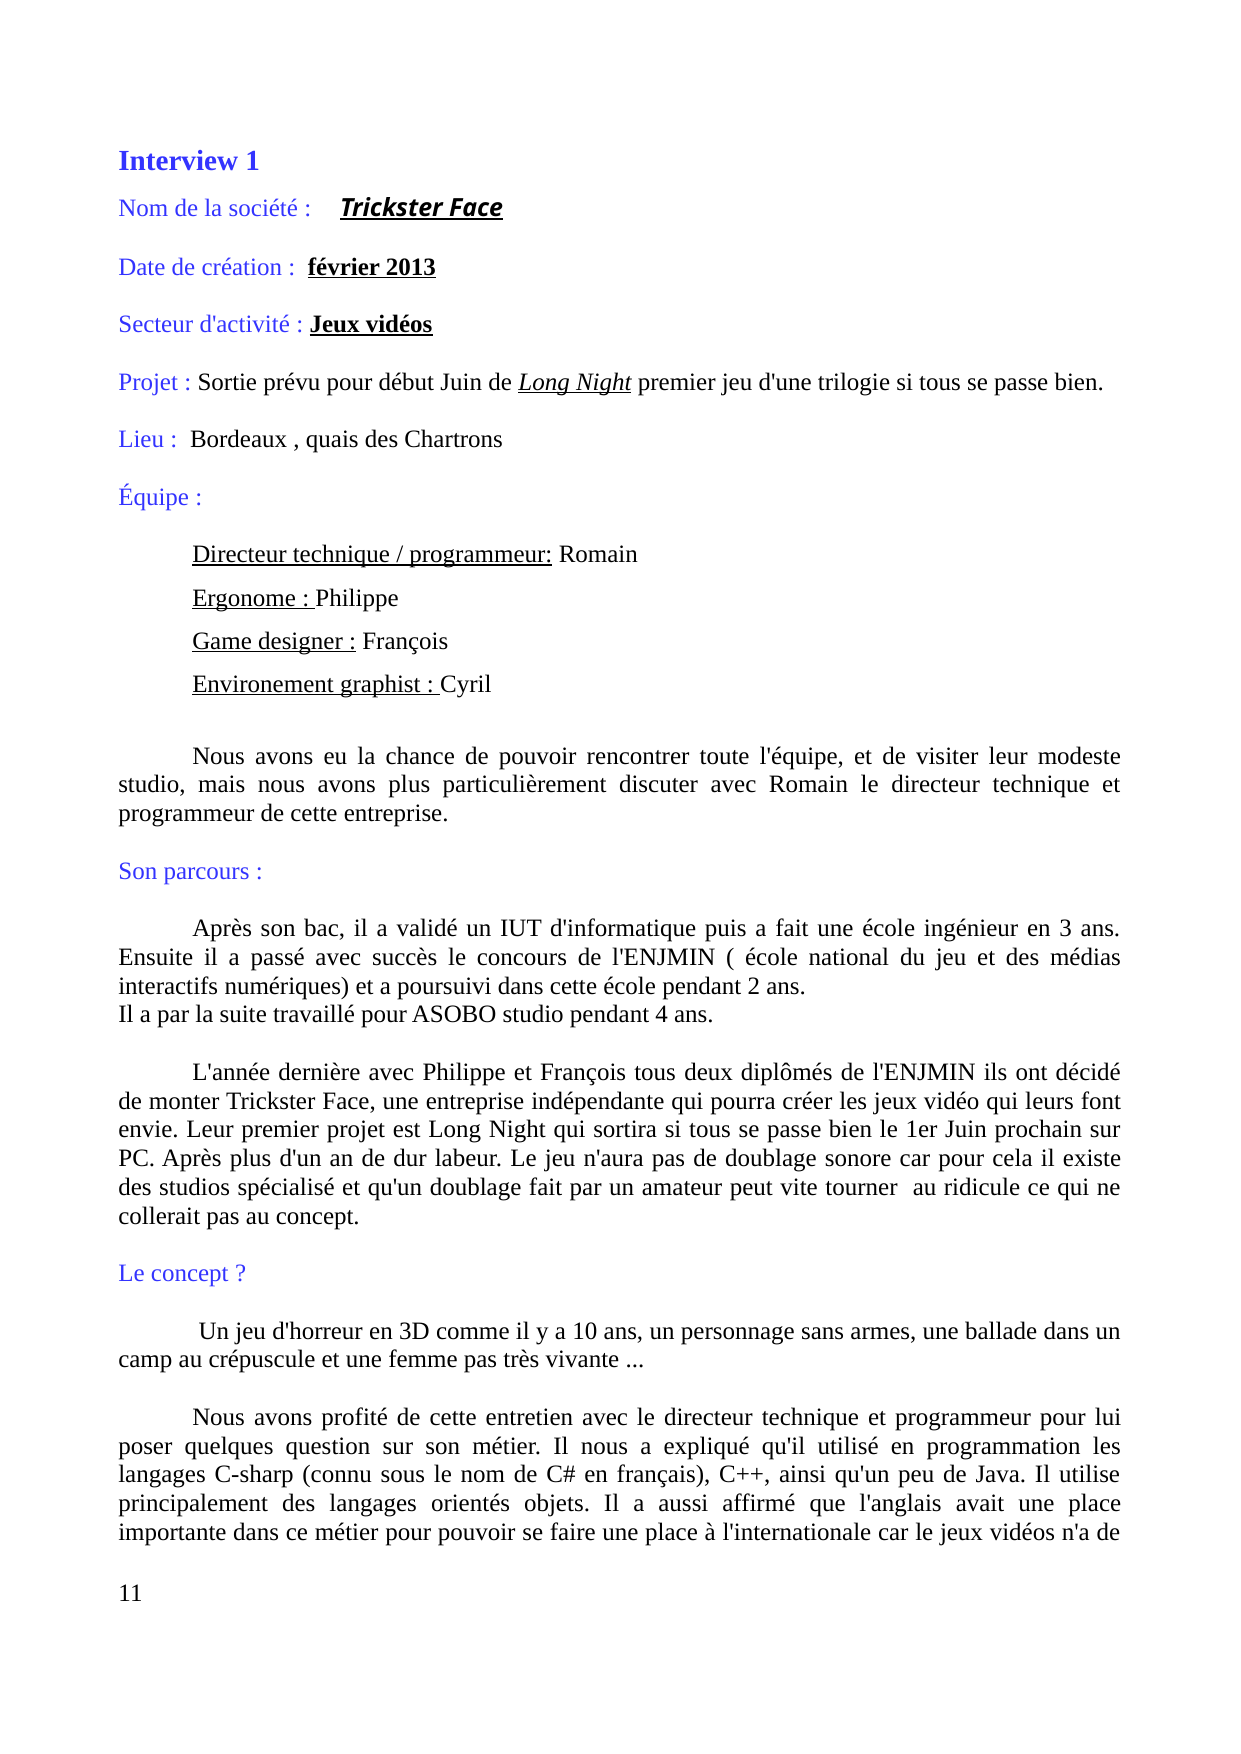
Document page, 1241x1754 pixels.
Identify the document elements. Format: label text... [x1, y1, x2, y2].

text Secteur d'activité : Jeux vidéos [118, 309, 1122, 338]
text Directeur technique / programmeur: Romain [118, 539, 1122, 568]
text Game designer : François [118, 626, 1122, 654]
text L'année dernière avec Philippe et François tous deux diplômés de l'ENJMIN ils ont décidé de monter Trickster Face, une entreprise indépendante qui pourra créer les jeux vidéo qui leurs font envie. Leur premier projet est Long Night qui sortira si tous se passe bien le 1er Juin prochain sur PC. Après plus d'un an de dur labeur. Le jeu n'aura pas de doublage sonore car pour cela il existe des studios spécialisé et qu'un doublage fait par un amateur peut vite tourner au ridicule ce qui ne collerait pas au concept. [118, 1057, 1122, 1229]
text Équipe : [118, 482, 1122, 511]
text Projet : Sortie prévu pour début Juin de Long Night premier jeu d'une trilogie si tous se passe bien. [118, 367, 1122, 396]
text Nom de la société : Trickster Face [118, 189, 1122, 223]
text Lieu : Bordeaux , quais des Chartrons [118, 424, 1122, 453]
text Nous avons profité de cette entretien avec le directeur technique et programmeur pour lui poser quelques question sur son métier. Il nous a expliqué qu'il utilisé en programmation les langages C-sharp (connu sous le nom de C# en français), C++, ainsi qu'un peu de Java. Il utilise principalement des langages orientés objets. Il a aussi affirmé que l'anglais avait une place importante dans ce métier pour pouvoir se faire une place à l'internationale car le jeux vidéos n'a de [118, 1402, 1122, 1546]
text Le concept ? [118, 1258, 1122, 1287]
subtitle Interview 1 [118, 143, 1122, 177]
text Environement graphist : Cyril [118, 669, 1122, 698]
text Date de création : février 2013 [118, 252, 1122, 281]
text Nous avons eu la chance de pouvoir rencontrer toute l'équipe, et de visiter leur modeste studio, mais nous avons plus particulièrement discuter avec Romain le directeur technique et programmeur de cette entreprise. [118, 741, 1122, 827]
text Il a par la suite travaillé pour ASOBO studio pendant 4 ans. [118, 999, 1122, 1028]
text Son parcours : [118, 856, 1122, 884]
text Ergonome : Philippe [118, 583, 1122, 611]
text Après son bac, il a validé un IUT d'informatique puis a fait une école ingénieur en 3 ans. Ensuite il a passé avec succès le concours de l'ENJMIN ( école national du jeu et des médias interactifs numériques) et a poursuivi dans cette école pendant 2 ans. [118, 913, 1122, 999]
text Un jeu d'horreur en 3D comme il y a 10 ans, un personnage sans armes, une ballade dans un camp au crépuscule et une femme pas très vivante ... [118, 1316, 1122, 1373]
